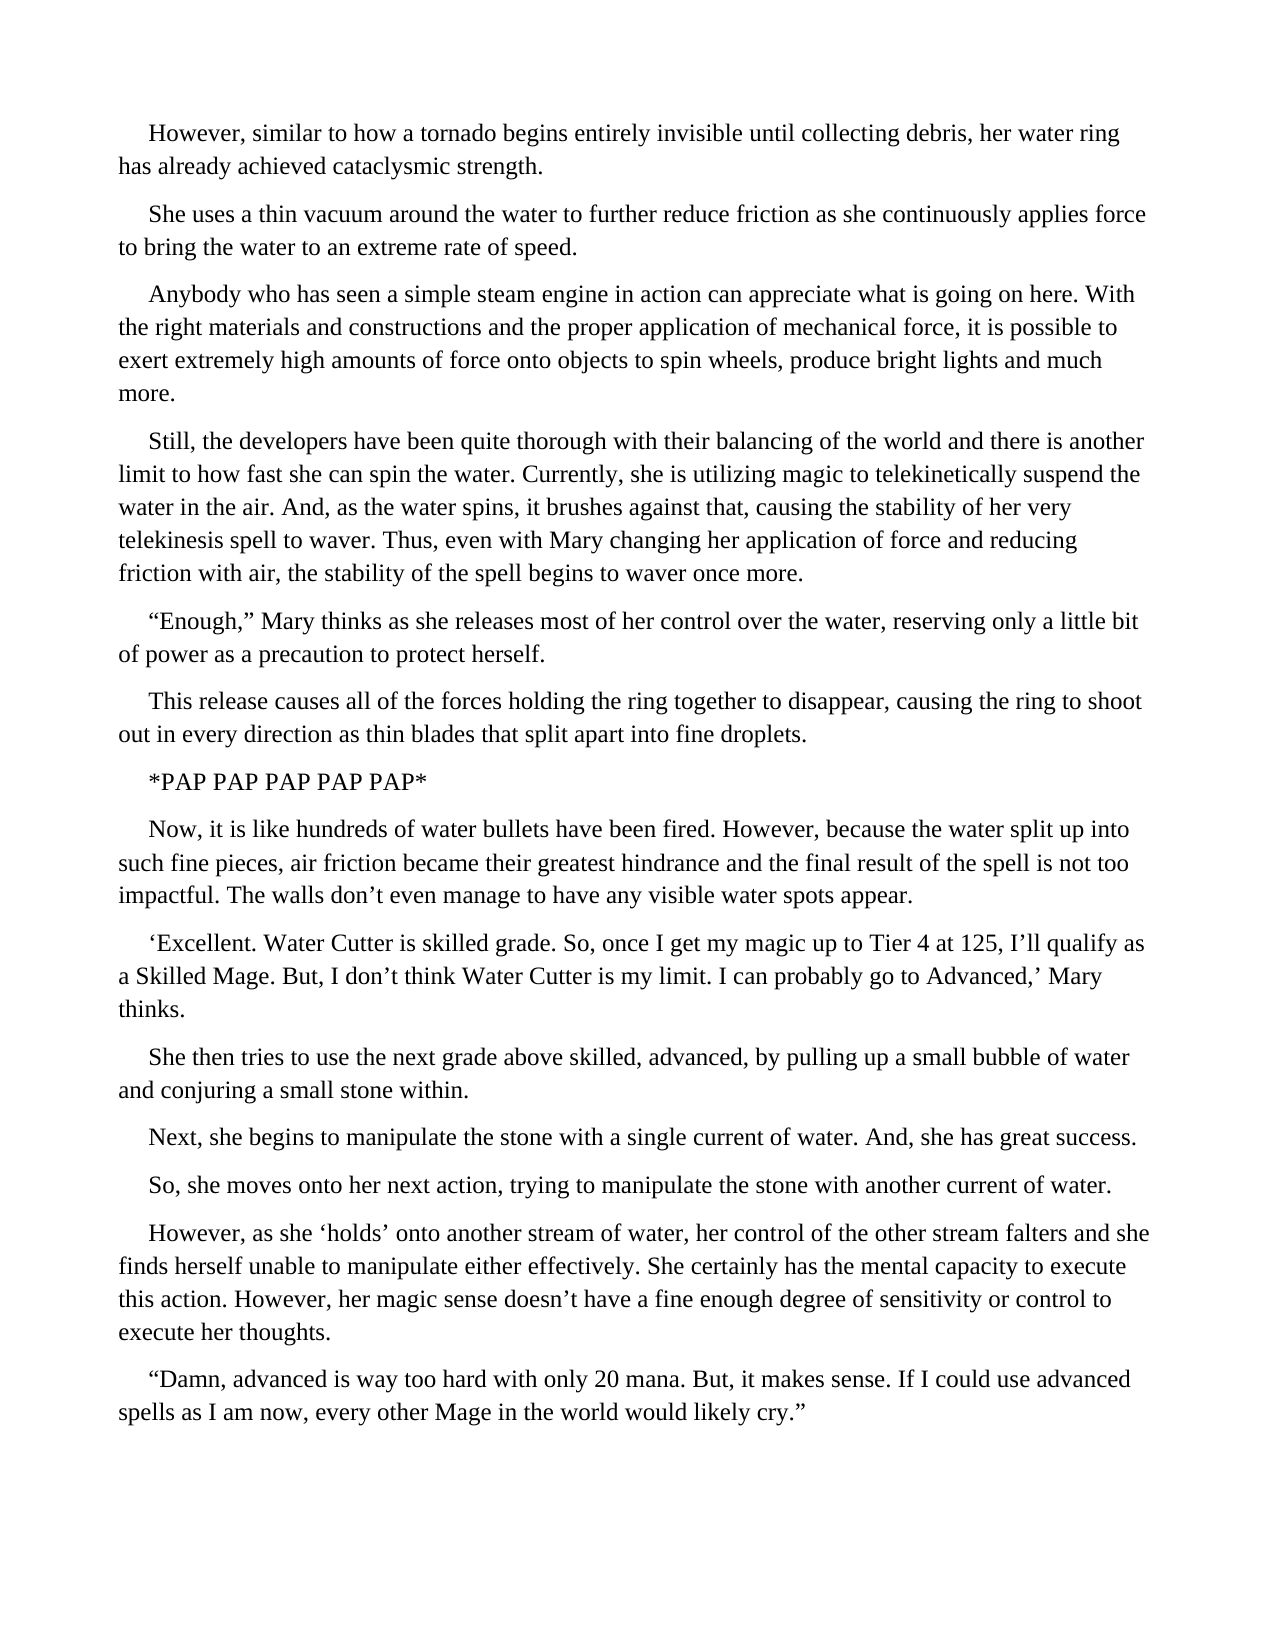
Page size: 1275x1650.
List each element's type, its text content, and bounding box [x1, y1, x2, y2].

text She then tries to use the next grade above skilled, advanced, by pulling up a small bubble of water and conjuring a small stone within. [118, 1042, 1157, 1104]
text ‘Excellent. Water Cutter is skilled grade. So, once I get my magic up to Tier 4 at 125, I’ll qualify as a Skilled Mage. But, I don’t think Water Cutter is my limit. I can probably go to Advanced,’ Mary thinks. [118, 928, 1157, 1023]
text So, she moves onto her next action, trying to manipulate the stone with another current of water. [118, 1170, 1157, 1199]
text However, as she ‘holds’ onto another stream of water, her control of the other stream falters and she finds herself unable to manipulate either effectively. She certainly has the mental capacity to execute this action. However, her magic sense doesn’t have a fine enough degree of sensitivity or control to execute her thoughts. [118, 1218, 1157, 1346]
text *PAP PAP PAP PAP PAP* [118, 767, 1157, 796]
text “Damn, advanced is way too hard with only 20 mana. But, it makes sense. If I could use advanced spells as I am now, every other Mage in the world would likely cry.” [118, 1364, 1157, 1426]
text She uses a thin vacuum around the water to further reduce friction as she continuously applies force to bring the water to an extreme rate of speed. [118, 199, 1157, 261]
text Now, it is like hundreds of water bullets have been fired. However, because the water split up into such fine pieces, air friction became their greatest hindrance and the final result of the spell is not too impactful. The walls don’t even manage to have any visible water spots appear. [118, 814, 1157, 909]
text Next, she begins to manipulate the stone with a single current of water. And, she has great success. [118, 1122, 1157, 1151]
text This release causes all of the forces holding the ring together to disappear, causing the ring to shoot out in every direction as thin blades that split apart into fine droplets. [118, 686, 1157, 748]
text Anybody who has seen a simple steam engine in action can appreciate what is going on here. With the right materials and constructions and the proper application of mechanical force, it is possible to exert extremely high amounts of force onto objects to spin wheels, produce bright lights and much more. [118, 279, 1157, 407]
text However, similar to how a tornado begins entirely invisible until collecting debris, her water ring has already achieved cataclysmic strength. [118, 118, 1157, 180]
text “Enough,” Mary thinks as she releases most of her control over the water, reserving only a little bit of power as a precaution to protect herself. [118, 606, 1157, 667]
text Still, the developers have been quite thorough with their balancing of the world and there is another limit to how fast she can spin the water. Currently, she is utilizing magic to telekinetically suspend the water in the air. And, as the water spins, it brushes against that, causing the stability of her very telekinesis spell to waver. Thus, even with Mary changing her application of force and reducing friction with air, the stability of the spell begins to waver once more. [118, 426, 1157, 587]
